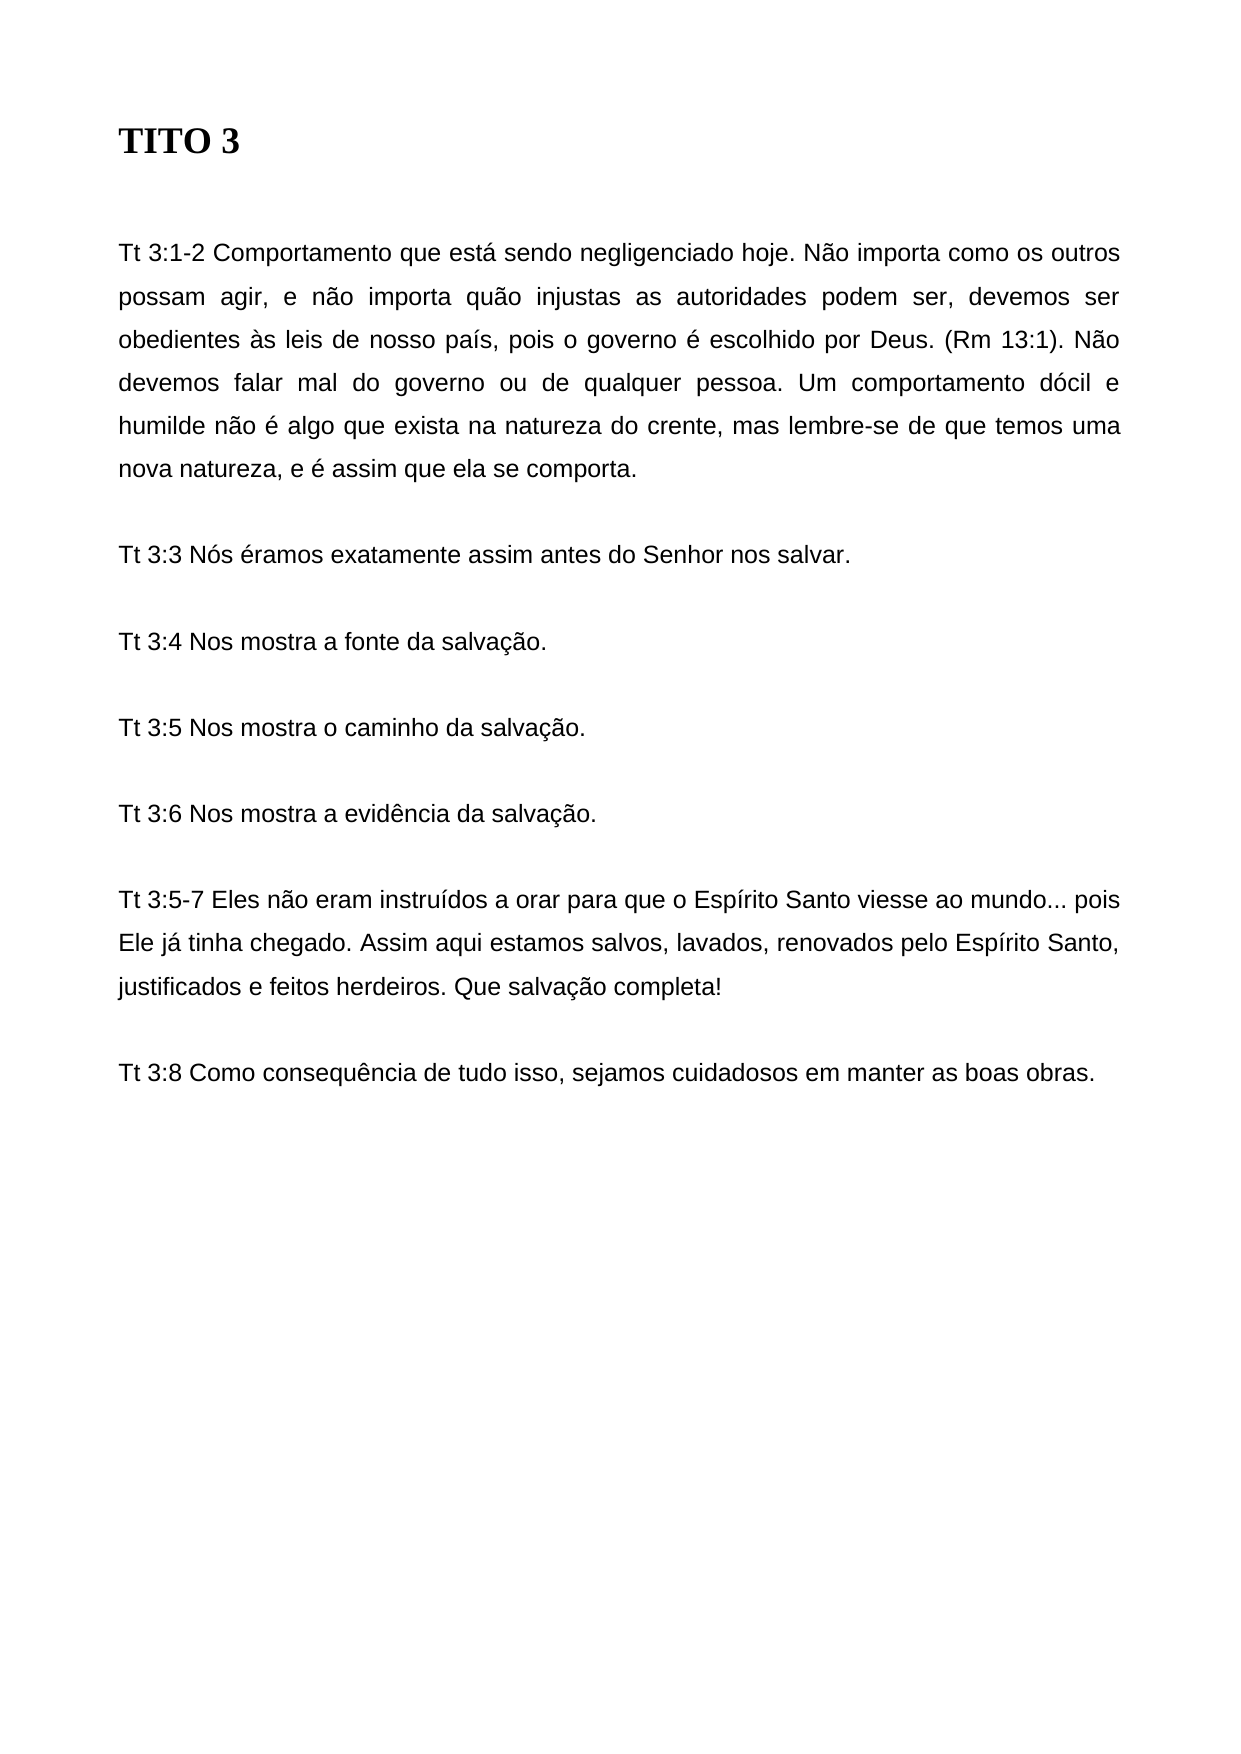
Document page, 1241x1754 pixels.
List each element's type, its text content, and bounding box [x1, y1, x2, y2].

text Tt 3:6 Nos mostra a evidência da salvação. [118, 799, 1122, 828]
subtitle TITO 3 [118, 118, 1122, 161]
text Tt 3:4 Nos mostra a fonte da salvação. [118, 627, 1122, 655]
text Tt 3:3 Nós éramos exatamente assim antes do Senhor nos salvar. [118, 540, 1122, 569]
text Tt 3:1-2 Comportamento que está sendo negligenciado hoje. Não importa como os outros possam agir, e não importa quão injustas as autoridades podem ser, devemos ser obedientes às leis de nosso país, pois o governo é escolhido por Deus. (Rm 13:1). Não devemos falar mal do governo ou de qualquer pessoa. Um comportamento dócil e humilde não é algo que exista na natureza do crente, mas lembre-se de que temos uma nova natureza, e é assim que ela se comporta. [118, 238, 1122, 483]
text Tt 3:5 Nos mostra o caminho da salvação. [118, 713, 1122, 742]
text Tt 3:8 Como consequência de tudo isso, sejamos cuidadosos em manter as boas obras. [118, 1058, 1122, 1087]
text Tt 3:5-7 Eles não eram instruídos a orar para que o Espírito Santo viesse ao mundo... pois Ele já tinha chegado. Assim aqui estamos salvos, lavados, renovados pelo Espírito Santo, justificados e feitos herdeiros. Que salvação completa! [118, 885, 1122, 1000]
